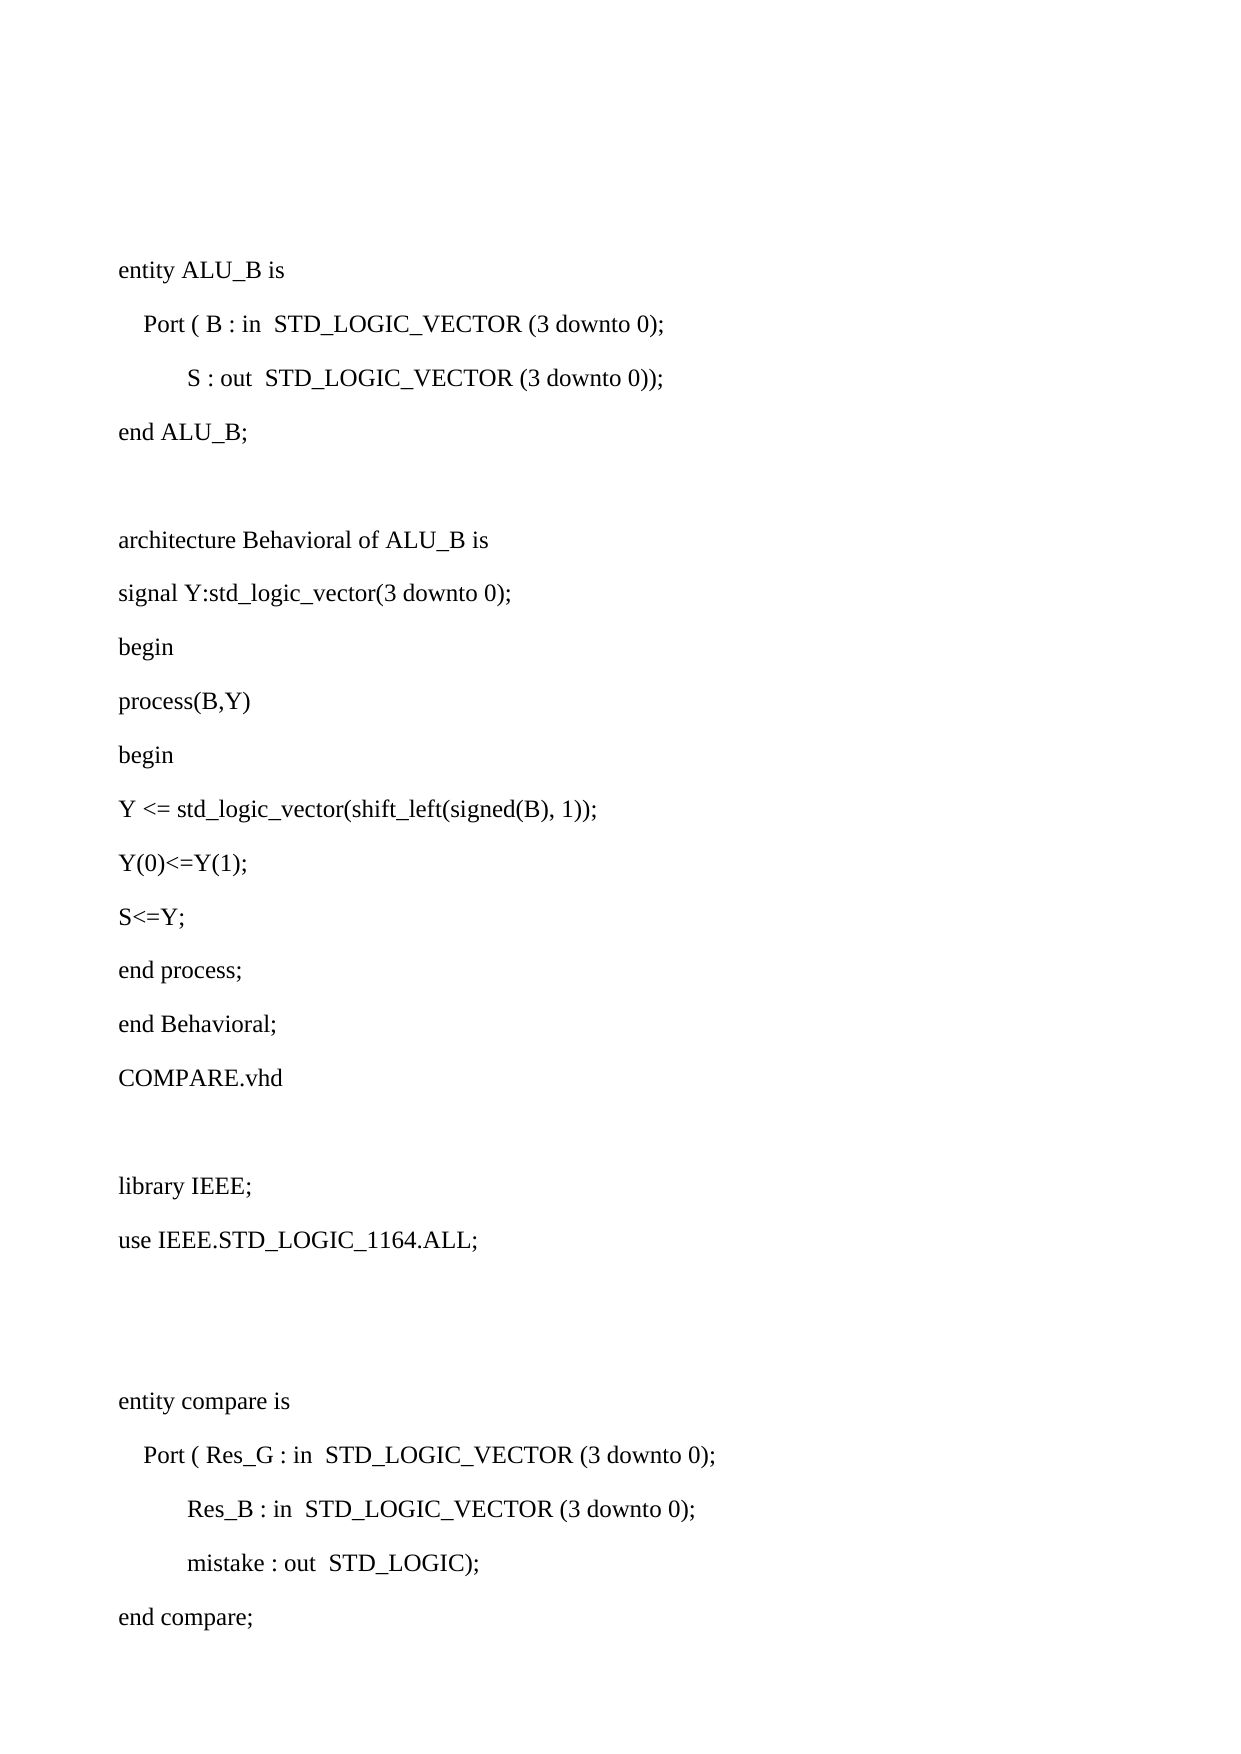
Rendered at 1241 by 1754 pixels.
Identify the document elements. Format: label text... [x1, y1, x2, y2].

text Y(0)<=Y(1); [118, 848, 1122, 877]
text begin [118, 632, 1122, 661]
text entity compare is [118, 1386, 1122, 1415]
text process(B,Y) [118, 686, 1122, 715]
text library IEEE; [118, 1171, 1122, 1200]
text end Behavioral; [118, 1009, 1122, 1038]
text Y <= std_logic_vector(shift_left(signed(B), 1)); [118, 794, 1122, 823]
text end process; [118, 956, 1122, 984]
text S : out STD_LOGIC_VECTOR (3 downto 0)); [118, 363, 1122, 392]
text Res_B : in STD_LOGIC_VECTOR (3 downto 0); [118, 1494, 1122, 1523]
text Port ( Res_G : in STD_LOGIC_VECTOR (3 downto 0); [118, 1440, 1122, 1469]
text entity ALU_B is [118, 255, 1122, 284]
text end compare; [118, 1602, 1122, 1631]
text signal Y:std_logic_vector(3 downto 0); [118, 578, 1122, 607]
text architecture Behavioral of ALU_B is [118, 525, 1122, 553]
text S<=Y; [118, 902, 1122, 930]
text mistake : out STD_LOGIC); [118, 1548, 1122, 1577]
text Port ( B : in STD_LOGIC_VECTOR (3 downto 0); [118, 309, 1122, 338]
text COMPARE.vhd [118, 1063, 1122, 1092]
text end ALU_B; [118, 417, 1122, 446]
text begin [118, 740, 1122, 769]
text use IEEE.STD_LOGIC_1164.ALL; [118, 1225, 1122, 1253]
